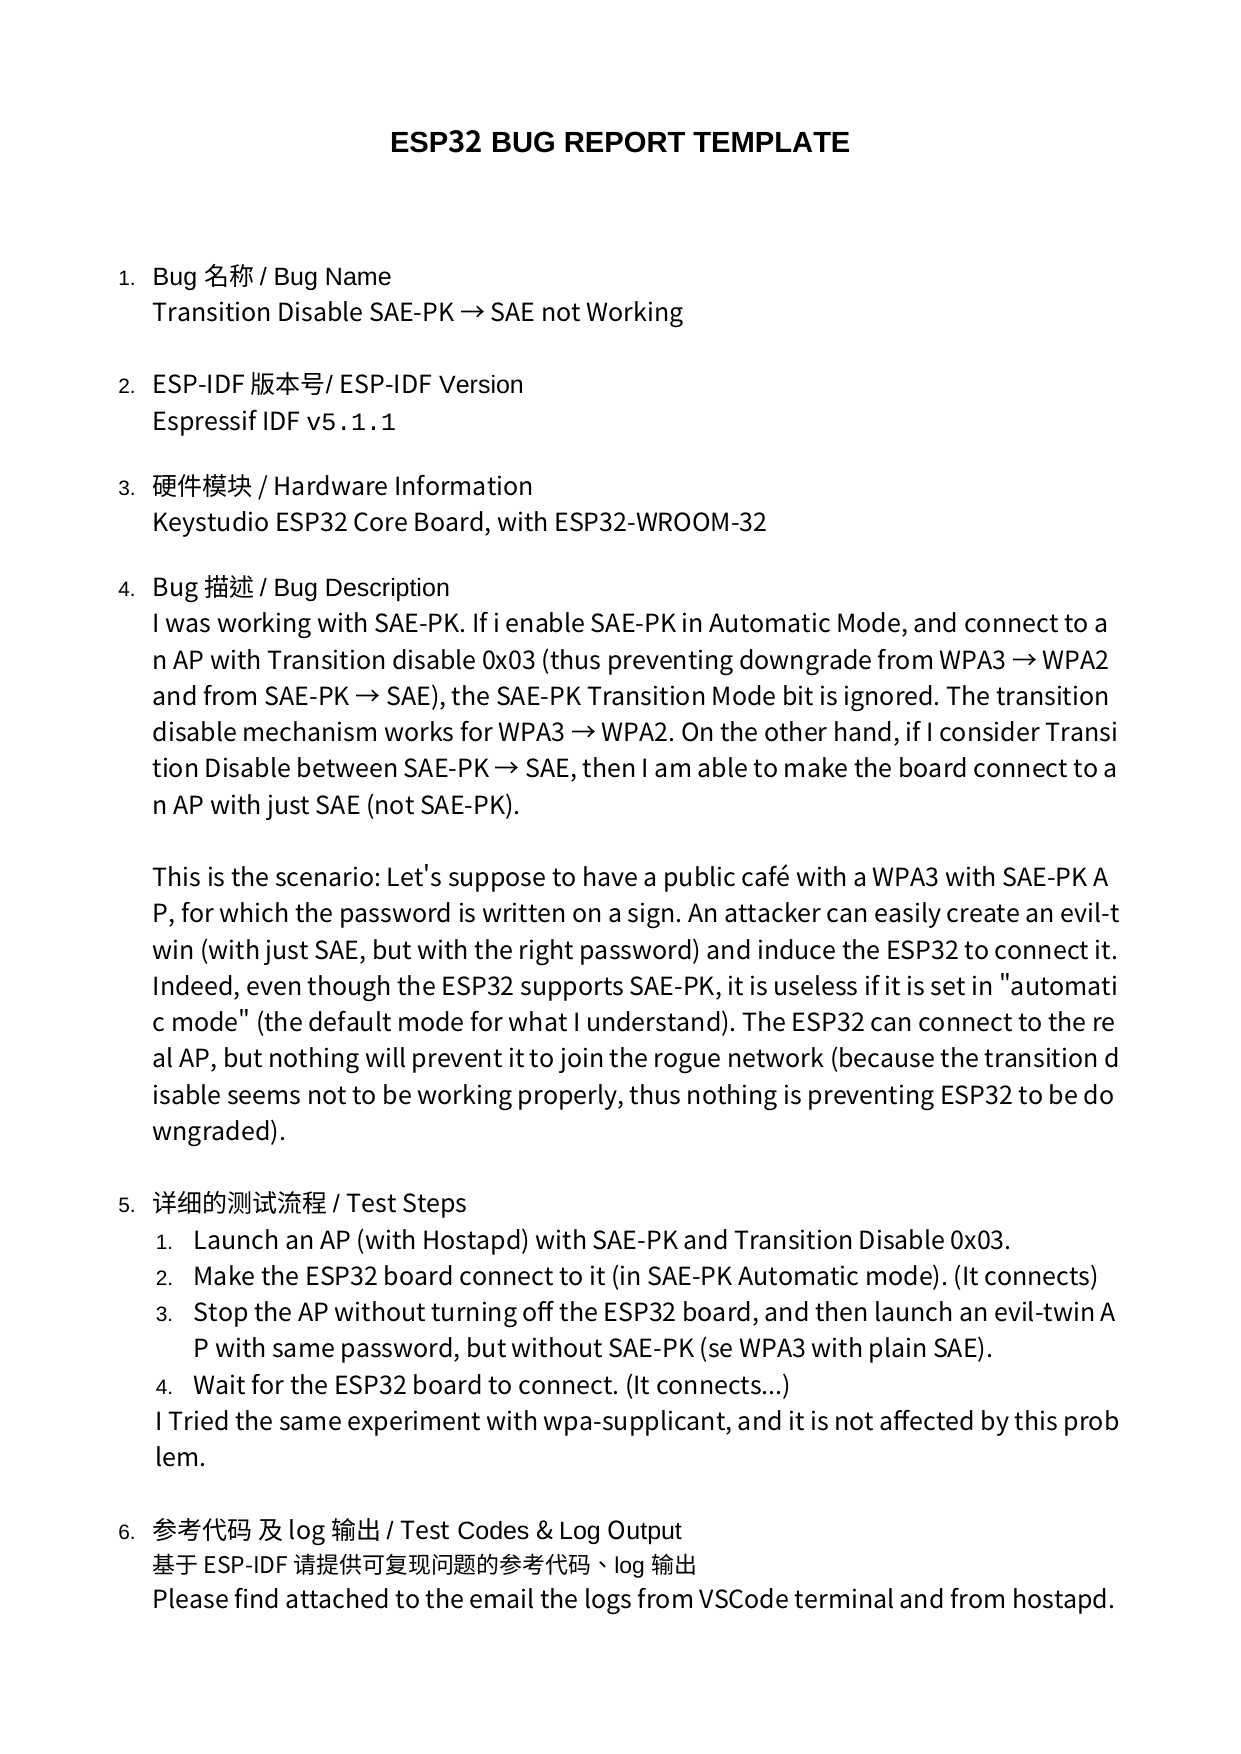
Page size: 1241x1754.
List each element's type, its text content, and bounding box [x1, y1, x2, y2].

list Bug 名称 / Bug Name [118, 256, 1122, 292]
text Please find attached to the email the logs from VSCode terminal and from hostapd. [152, 1580, 1122, 1616]
text Transition Disable SAE-PK → SAE not Working [152, 292, 1122, 329]
list 硬件模块 / Hardware Information [118, 466, 1122, 503]
text This is the scenario: Let's suppose to have a public café with a WPA3 with SAE-PK AP, for which the password is written on a sign. An attacker can easily create an evil-twin (with just SAE, but with the right password) and induce the ESP32 to connect it. Indeed, even though the ESP32 supports SAE-PK, it is useless if it is set in "automatic mode" (the default mode for what I understand). The ESP32 can connect to the real AP, but nothing will prevent it to join the rogue network (because the transition disable seems not to be working properly, thus nothing is preventing ESP32 to be downgraded). [152, 858, 1122, 1148]
list 参考代码 及 log 输出 / Test Codes & Log Output 基于 ESP-IDF 请提供可复现问题的参考代码、log 输出 [118, 1510, 1122, 1580]
list 详细的测试流程 / Test Steps [118, 1184, 1122, 1220]
list I Tried the same experiment with wpa-supplicant, and it is not affected by this problem. [156, 1401, 1122, 1474]
text I was working with SAE-PK. If i enable SAE-PK in Automatic Mode, and connect to an AP with Transition disable 0x03 (thus preventing downgrade from WPA3 → WPA2 and from SAE-PK → SAE), the SAE-PK Transition Mode bit is ignored. The transition disable mechanism works for WPA3 → WPA2. On the other hand, if I consider Transition Disable between SAE-PK → SAE, then I am able to make the board connect to an AP with just SAE (not SAE-PK). [152, 604, 1122, 821]
list Make the ESP32 board connect to it (in SAE-PK Automatic mode). (It connects) [156, 1256, 1122, 1293]
list Bug 描述 / Bug Description [118, 568, 1122, 604]
text Espressif IDF v5.1.1 [152, 401, 1122, 438]
list Wait for the ESP32 board to connect. (It connects...) [156, 1365, 1122, 1401]
list Launch an AP (with Hostapd) with SAE-PK and Transition Disable 0x03. [156, 1220, 1122, 1256]
list Stop the AP without turning off the ESP32 board, and then launch an evil-twin AP with same password, but without SAE-PK (se WPA3 with plain SAE). [156, 1293, 1122, 1365]
list ESP-IDF 版本号/ ESP-IDF Version [118, 365, 1122, 401]
text Keystudio ESP32 Core Board, with ESP32-WROOM-32 [152, 503, 1122, 539]
text ESP32 BUG REPORT TEMPLATE [118, 118, 1122, 160]
